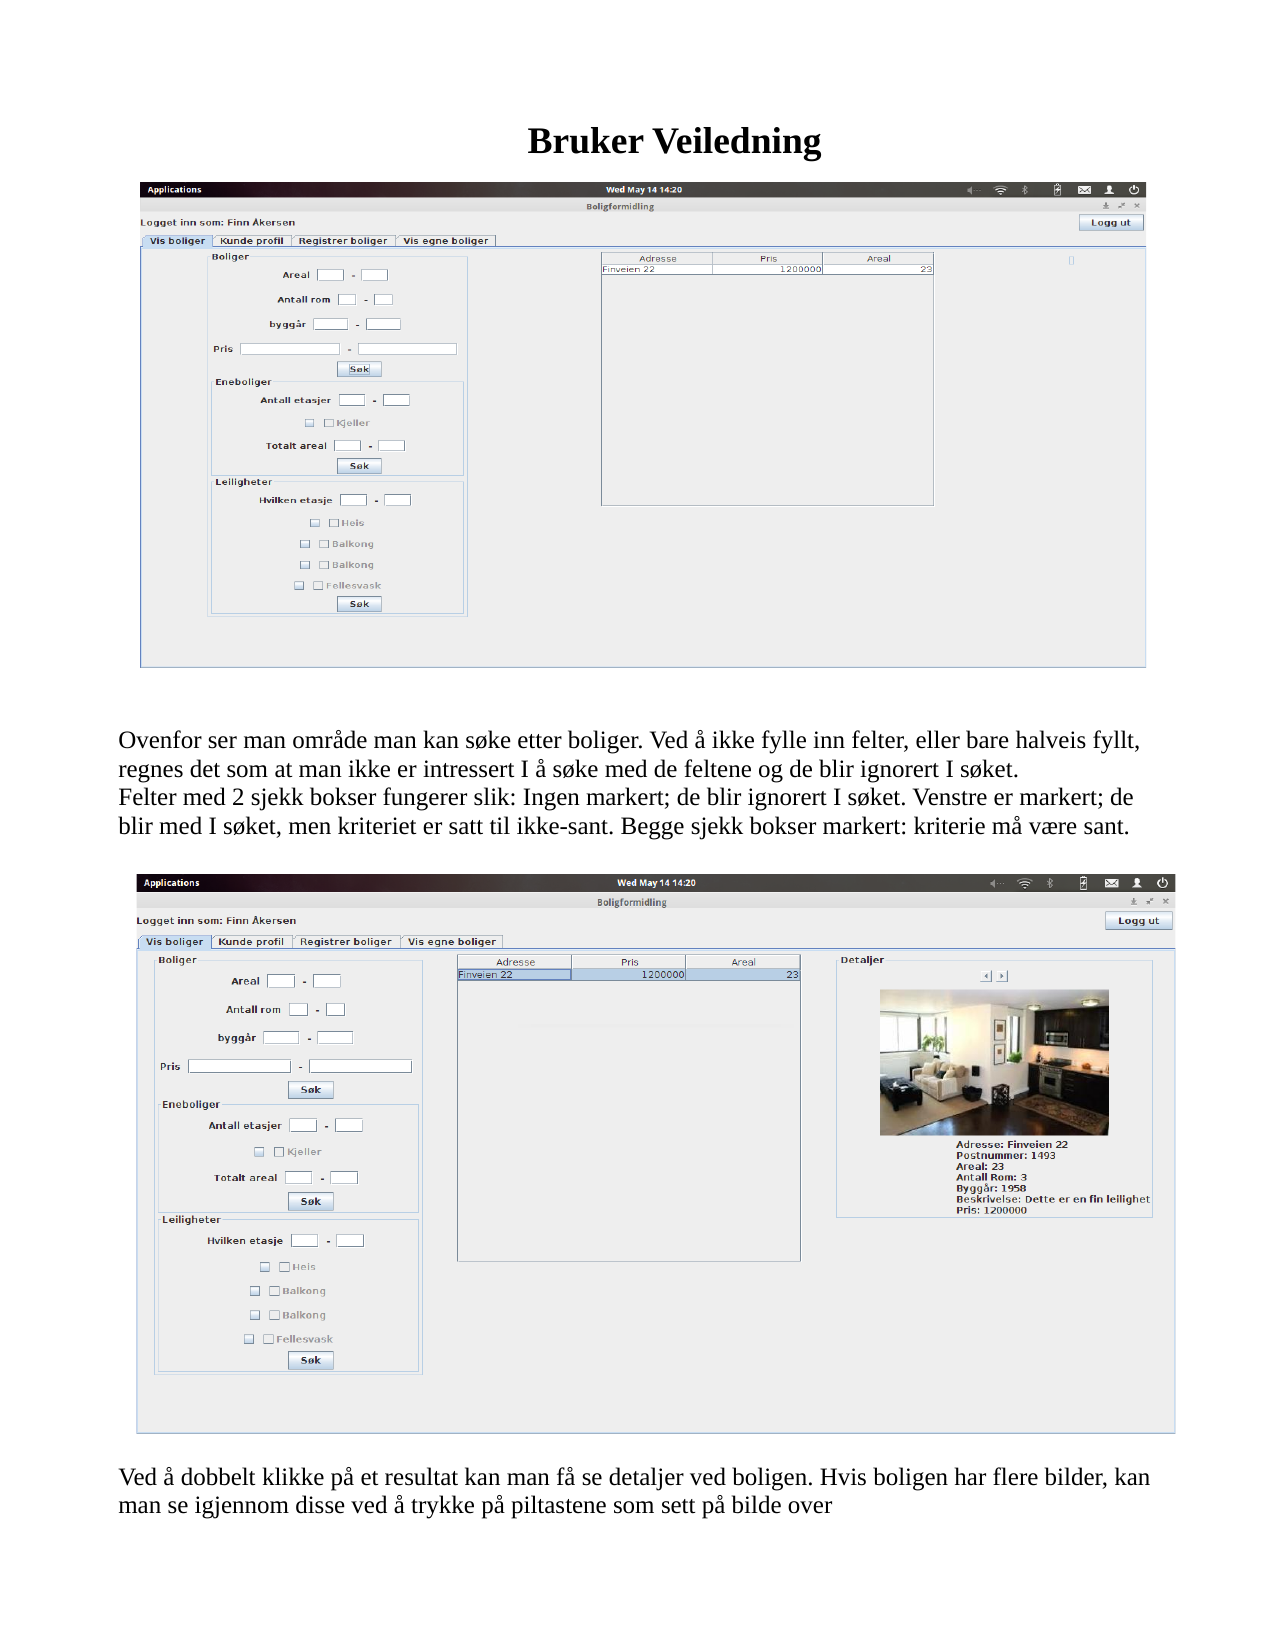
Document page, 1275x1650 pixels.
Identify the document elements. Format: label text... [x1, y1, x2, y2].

text Felter med 2 sjekk bokser fungerer slik: Ingen markert; de blir ignorert I søket. Venstre er markert; de blir med I søket, men kriteriet er satt til ikke-sant. Begge sjekk bokser markert: kriterie må være sant. [118, 782, 1157, 840]
picture [140, 182, 1147, 668]
text Ovenfor ser man område man kan søke etter boliger. Ved å ikke fylle inn felter, eller bare halveis fyllt, regnes det som at man ikke er intressert I å søke med de feltene og de blir ignorert I søket. [118, 725, 1157, 782]
picture [136, 874, 1176, 1434]
text Ved å dobbelt klikke på et resultat kan man få se detaljer ved boligen. Hvis boligen har flere bilder, kan man se igjennom disse ved å trykke på piltastene som sett på bilde over [118, 1462, 1157, 1519]
text Bruker Veiledning [118, 118, 1157, 161]
